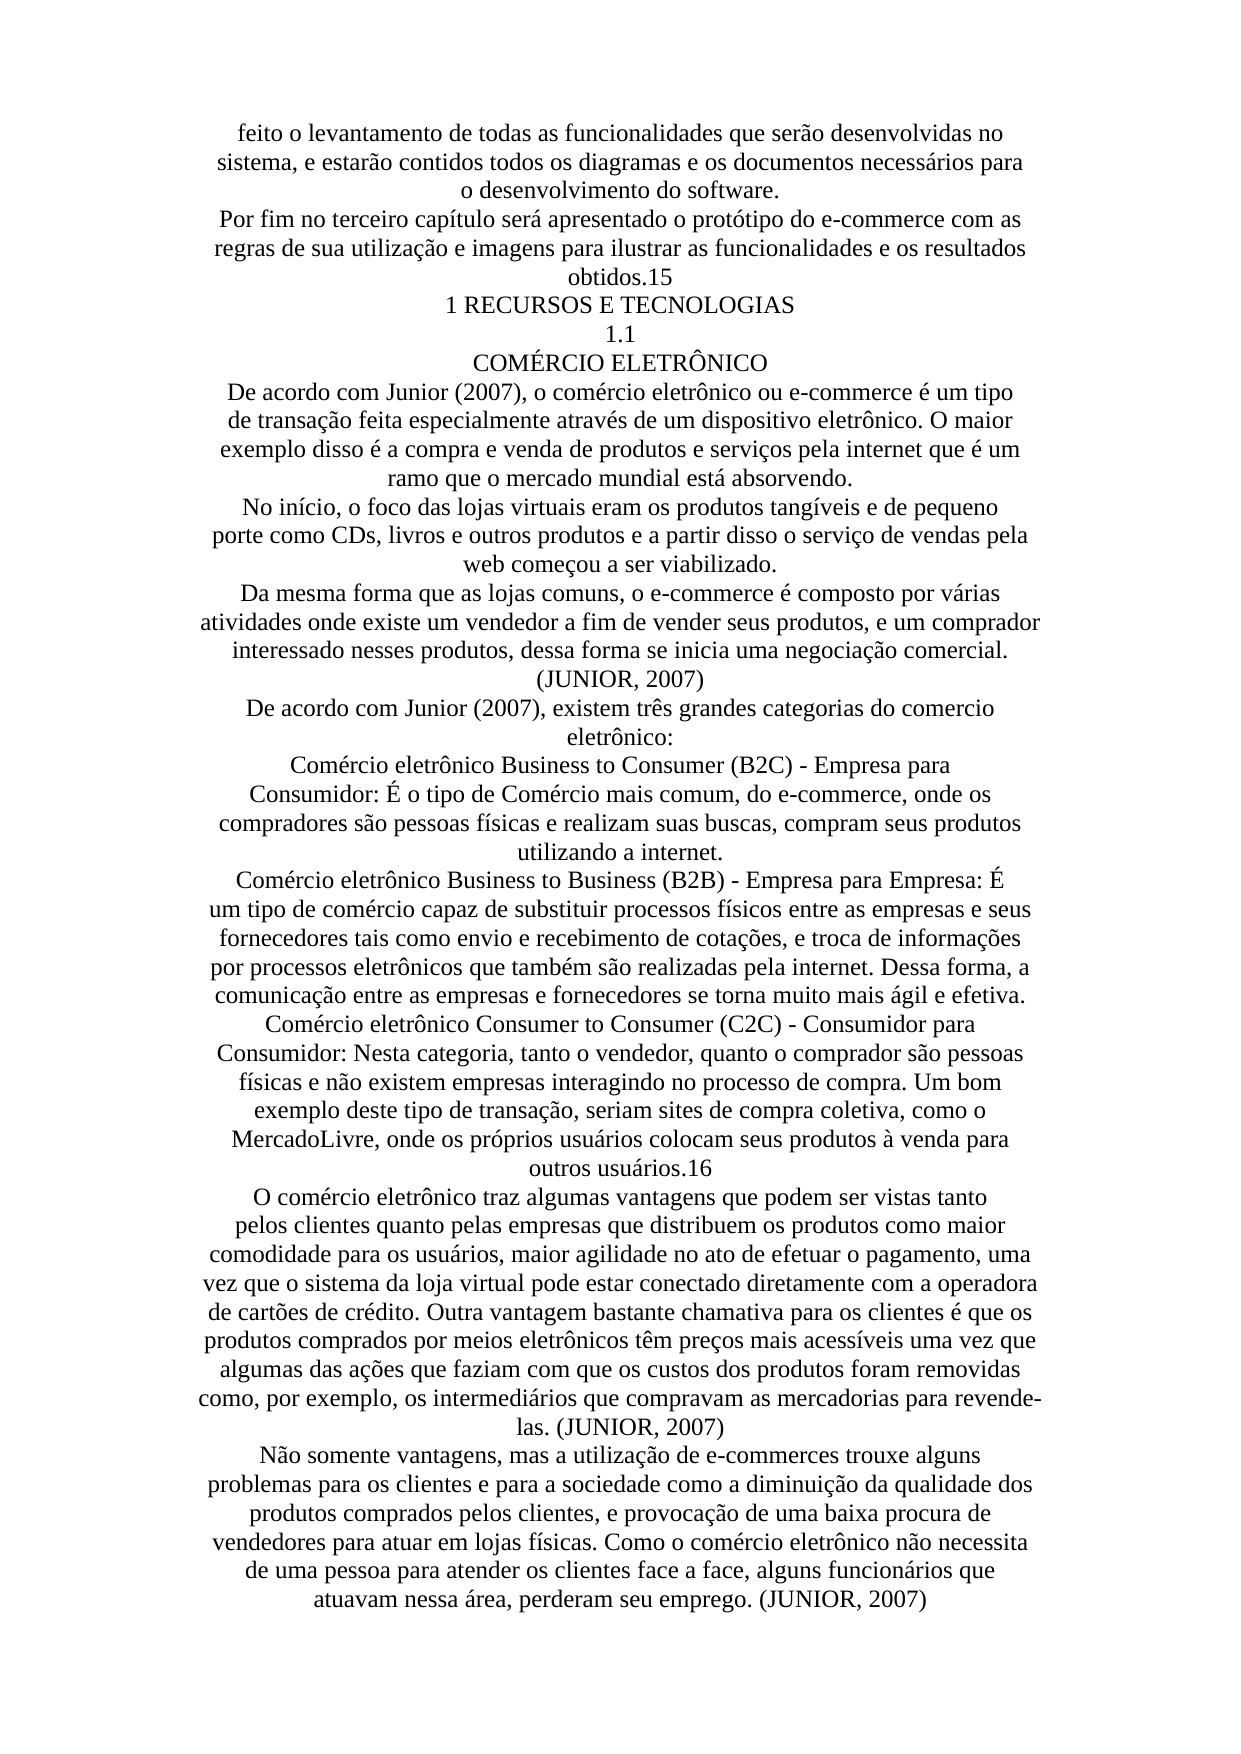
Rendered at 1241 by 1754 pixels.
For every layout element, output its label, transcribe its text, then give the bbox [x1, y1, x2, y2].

text las. (JUNIOR, 2007) [118, 1412, 1122, 1441]
text 1 RECURSOS E TECNOLOGIAS [118, 291, 1122, 319]
text (JUNIOR, 2007) [118, 664, 1122, 693]
text Consumidor: Nesta categoria, tanto o vendedor, quanto o comprador são pessoas [118, 1038, 1122, 1067]
text Comércio eletrônico Business to Business (B2B) - Empresa para Empresa: É [118, 866, 1122, 894]
text porte como CDs, livros e outros produtos e a partir disso o serviço de vendas pela [118, 521, 1122, 549]
text De acordo com Junior (2007), existem três grandes categorias do comercio [118, 693, 1122, 722]
text como, por exemplo, os intermediários que compravam as mercadorias para revende- [118, 1383, 1122, 1412]
text No início, o foco das lojas virtuais eram os produtos tangíveis e de pequeno [118, 492, 1122, 521]
text sistema, e estarão contidos todos os diagramas e os documentos necessários para [118, 147, 1122, 176]
text O comércio eletrônico traz algumas vantagens que podem ser vistas tanto [118, 1182, 1122, 1211]
text interessado nesses produtos, dessa forma se inicia uma negociação comercial. [118, 636, 1122, 664]
text vez que o sistema da loja virtual pode estar conectado diretamente com a operadora [118, 1268, 1122, 1297]
text vendedores para atuar em lojas físicas. Como o comércio eletrônico não necessita [118, 1527, 1122, 1556]
text Comércio eletrônico Consumer to Consumer (C2C) - Consumidor para [118, 1009, 1122, 1038]
text físicas e não existem empresas interagindo no processo de compra. Um bom [118, 1067, 1122, 1096]
text Comércio eletrônico Business to Consumer (B2C) - Empresa para [118, 751, 1122, 779]
text produtos comprados por meios eletrônicos têm preços mais acessíveis uma vez que [118, 1326, 1122, 1354]
text algumas das ações que faziam com que os custos dos produtos foram removidas [118, 1354, 1122, 1383]
text Da mesma forma que as lojas comuns, o e-commerce é composto por várias [118, 578, 1122, 607]
text web começou a ser viabilizado. [118, 549, 1122, 578]
text por processos eletrônicos que também são realizadas pela internet. Dessa forma, a [118, 952, 1122, 981]
text outros usuários.16 [118, 1153, 1122, 1182]
text o desenvolvimento do software. [118, 176, 1122, 204]
text de cartões de crédito. Outra vantagem bastante chamativa para os clientes é que os [118, 1297, 1122, 1326]
text Consumidor: É o tipo de Comércio mais comum, do e-commerce, onde os [118, 779, 1122, 808]
text exemplo disso é a compra e venda de produtos e serviços pela internet que é um [118, 434, 1122, 463]
text produtos comprados pelos clientes, e provocação de uma baixa procura de [118, 1498, 1122, 1527]
text problemas para os clientes e para a sociedade como a diminuição da qualidade dos [118, 1469, 1122, 1498]
text atuavam nessa área, perderam seu emprego. (JUNIOR, 2007) [118, 1584, 1122, 1613]
text atividades onde existe um vendedor a fim de vender seus produtos, e um comprador [118, 607, 1122, 636]
text de uma pessoa para atender os clientes face a face, alguns funcionários que [118, 1556, 1122, 1584]
text Não somente vantagens, mas a utilização de e-commerces trouxe alguns [118, 1441, 1122, 1469]
text De acordo com Junior (2007), o comércio eletrônico ou e-commerce é um tipo [118, 377, 1122, 406]
text compradores são pessoas físicas e realizam suas buscas, compram seus produtos [118, 808, 1122, 837]
text regras de sua utilização e imagens para ilustrar as funcionalidades e os resultados [118, 233, 1122, 262]
text utilizando a internet. [118, 837, 1122, 866]
text feito o levantamento de todas as funcionalidades que serão desenvolvidas no [118, 118, 1122, 147]
text pelos clientes quanto pelas empresas que distribuem os produtos como maior [118, 1211, 1122, 1239]
text ramo que o mercado mundial está absorvendo. [118, 463, 1122, 492]
text COMÉRCIO ELETRÔNICO [118, 348, 1122, 377]
text obtidos.15 [118, 262, 1122, 291]
text fornecedores tais como envio e recebimento de cotações, e troca de informações [118, 923, 1122, 952]
text MercadoLivre, onde os próprios usuários colocam seus produtos à venda para [118, 1124, 1122, 1153]
text eletrônico: [118, 722, 1122, 751]
text 1.1 [118, 319, 1122, 348]
text exemplo deste tipo de transação, seriam sites de compra coletiva, como o [118, 1096, 1122, 1124]
text Por fim no terceiro capítulo será apresentado o protótipo do e-commerce com as [118, 204, 1122, 233]
text comodidade para os usuários, maior agilidade no ato de efetuar o pagamento, uma [118, 1239, 1122, 1268]
text de transação feita especialmente através de um dispositivo eletrônico. O maior [118, 406, 1122, 434]
text um tipo de comércio capaz de substituir processos físicos entre as empresas e seus [118, 894, 1122, 923]
text comunicação entre as empresas e fornecedores se torna muito mais ágil e efetiva. [118, 981, 1122, 1009]
